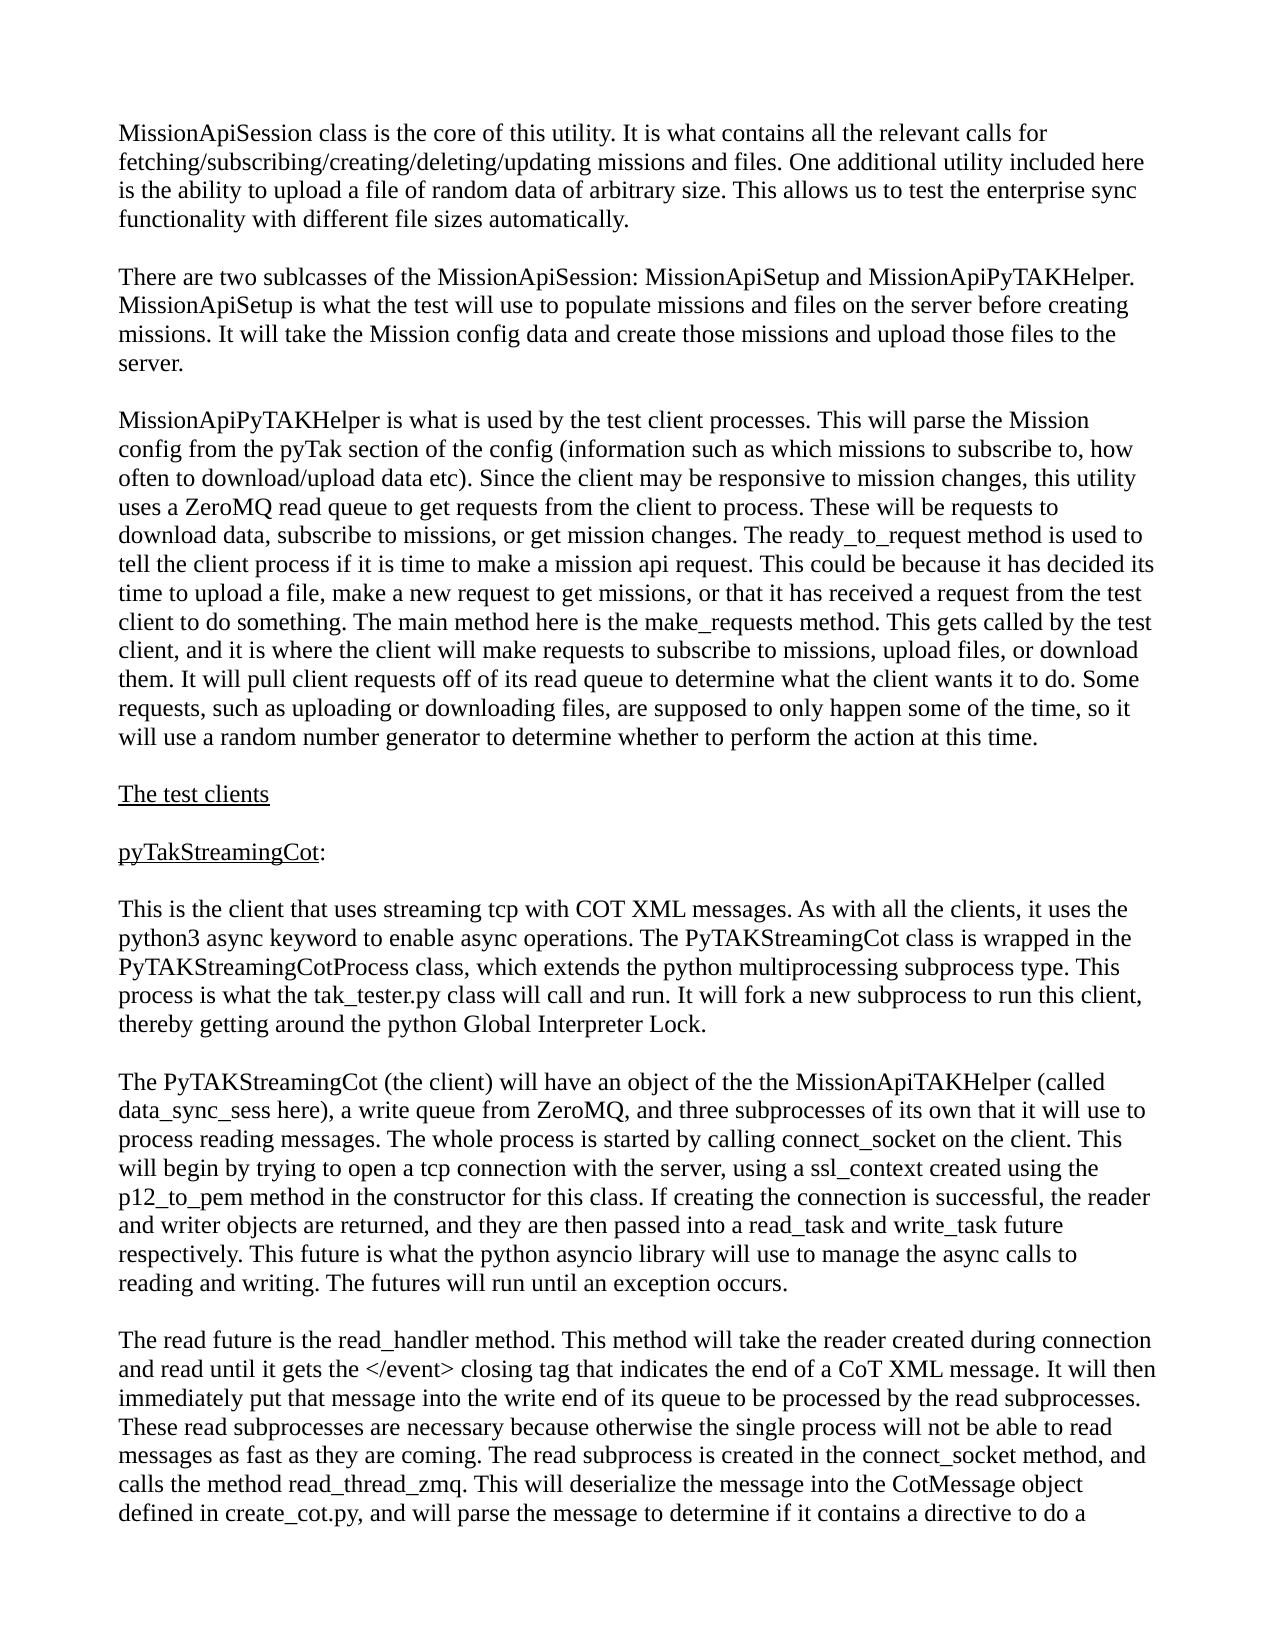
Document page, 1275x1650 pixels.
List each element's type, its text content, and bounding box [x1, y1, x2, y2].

text This is the client that uses streaming tcp with COT XML messages. As with all the clients, it uses the python3 async keyword to enable async operations. The PyTAKStreamingCot class is wrapped in the PyTAKStreamingCotProcess class, which extends the python multiprocessing subprocess type. This process is what the tak_tester.py class will call and run. It will fork a new subprocess to run this client, thereby getting around the python Global Interpreter Lock. [118, 894, 1157, 1038]
text There are two sublcasses of the MissionApiSession: MissionApiSetup and MissionApiPyTAKHelper. MissionApiSetup is what the test will use to populate missions and files on the server before creating missions. It will take the Mission config data and create those missions and upload those files to the server. [118, 262, 1157, 377]
text The test clients [118, 779, 1157, 808]
text MissionApiPyTAKHelper is what is used by the test client processes. This will parse the Mission config from the pyTak section of the config (information such as which missions to subscribe to, how often to download/upload data etc). Since the client may be responsive to mission changes, this utility uses a ZeroMQ read queue to get requests from the client to process. These will be requests to download data, subscribe to missions, or get mission changes. The ready_to_request method is used to tell the client process if it is time to make a mission api request. This could be because it has decided its time to upload a file, make a new request to get missions, or that it has received a request from the test client to do something. The main method here is the make_requests method. This gets called by the test client, and it is where the client will make requests to subscribe to missions, upload files, or download them. It will pull client requests off of its read queue to determine what the client wants it to do. Some requests, such as uploading or downloading files, are supposed to only happen some of the time, so it will use a random number generator to determine whether to perform the action at this time. [118, 406, 1157, 751]
text The PyTAKStreamingCot (the client) will have an object of the the MissionApiTAKHelper (called data_sync_sess here), a write queue from ZeroMQ, and three subprocesses of its own that it will use to process reading messages. The whole process is started by calling connect_socket on the client. This will begin by trying to open a tcp connection with the server, using a ssl_context created using the p12_to_pem method in the constructor for this class. If creating the connection is successful, the reader and writer objects are returned, and they are then passed into a read_task and write_task future respectively. This future is what the python asyncio library will use to manage the async calls to reading and writing. The futures will run until an exception occurs. [118, 1067, 1157, 1297]
text MissionApiSession class is the core of this utility. It is what contains all the relevant calls for fetching/subscribing/creating/deleting/updating missions and files. One additional utility included here is the ability to upload a file of random data of arbitrary size. This allows us to test the enterprise sync functionality with different file sizes automatically. [118, 118, 1157, 233]
text The read future is the read_handler method. This method will take the reader created during connection and read until it gets the </event> closing tag that indicates the end of a CoT XML message. It will then immediately put that message into the write end of its queue to be processed by the read subprocesses. These read subprocesses are necessary because otherwise the single process will not be able to read messages as fast as they are coming. The read subprocess is created in the connect_socket method, and calls the method read_thread_zmq. This will deserialize the message into the CotMessage object defined in create_cot.py, and will parse the message to determine if it contains a directive to do a [118, 1326, 1157, 1527]
text pyTakStreamingCot: [118, 837, 1157, 866]
